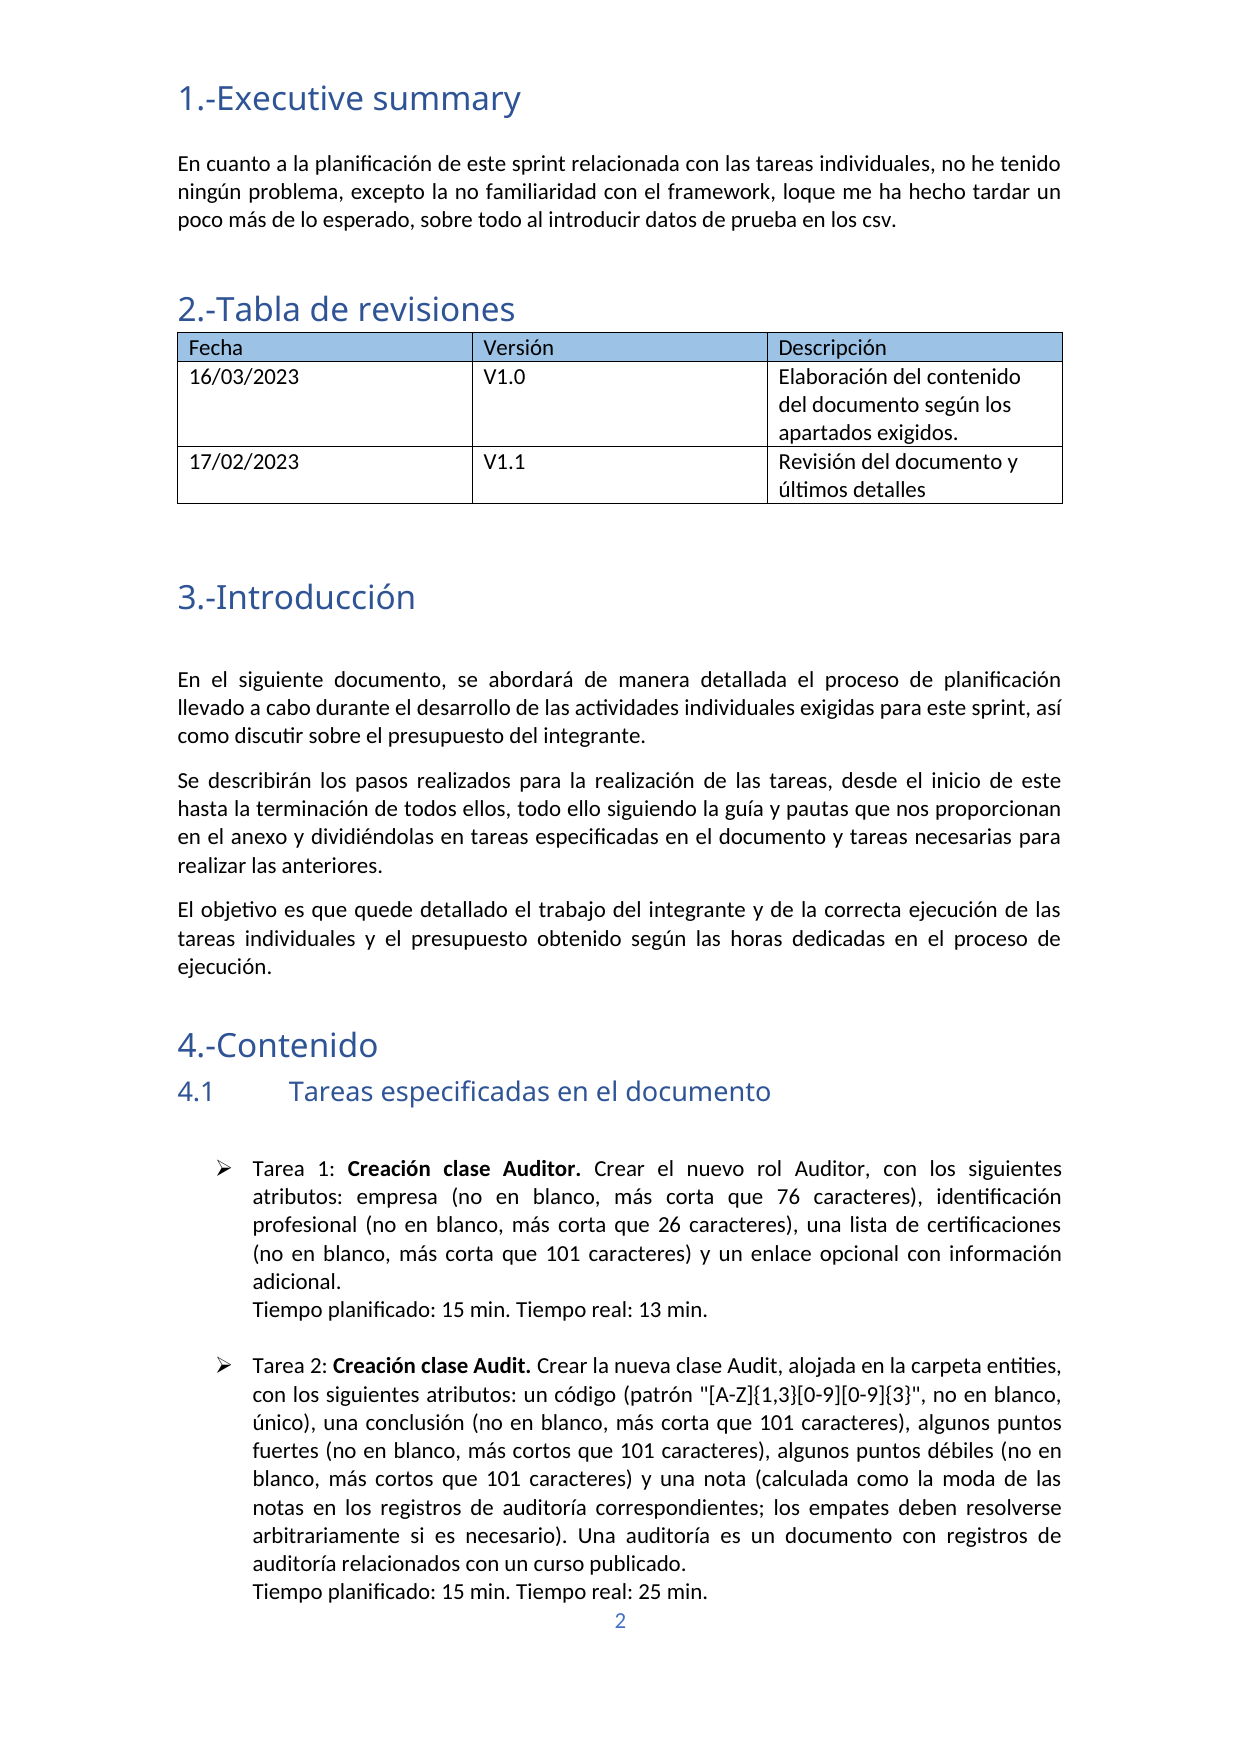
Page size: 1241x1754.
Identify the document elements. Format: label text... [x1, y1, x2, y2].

table_header Descripción [768, 333, 1062, 361]
subtitle 3.-Introducción [177, 574, 1063, 619]
text En cuanto a la planificación de este sprint relacionada con las tareas individuales, no he tenido ningún problema, excepto la no familiaridad con el framework, loque me ha hecho tardar un poco más de lo esperado, sobre todo al introducir datos de prueba en los csv. [177, 149, 1063, 233]
list Tiempo planificado: 15 min. Tiempo real: 13 min. [252, 1295, 1063, 1323]
text El objetivo es que quede detallado el trabajo del integrante y de la correcta ejecución de las tareas individuales y el presupuesto obtenido según las horas dedicadas en el proceso de ejecución. [177, 896, 1063, 980]
text Se describirán los pasos realizados para la realización de las tareas, desde el inicio de este hasta la terminación de todos ellos, todo ello siguiendo la guía y pautas que nos proporcionan en el anexo y dividiéndolas en tareas especificadas en el documento y tareas necesarias para realizar las anteriores. [177, 766, 1063, 879]
list Tiempo planificado: 15 min. Tiempo real: 25 min. [252, 1577, 1063, 1606]
list Tarea 2: Creación clase Audit. Crear la nueva clase Audit, alojada en la carpeta entities, con los siguientes atributos: un código (patrón "[A-Z]{1,3}[0-9][0-9]{3}", no en blanco, único), una conclusión (no en blanco, más corta que 101 caracteres), algunos puntos fuertes (no en blanco, más cortos que 101 caracteres), algunos puntos débiles (no en blanco, más cortos que 101 caracteres) y una nota (calculada como la moda de las notas en los registros de auditoría correspondientes; los empates deben resolverse arbitrariamente si es necesario). Una auditoría es un documento con registros de auditoría relacionados con un curso publicado. [215, 1352, 1063, 1577]
subtitle 4.-Contenido [177, 1022, 1063, 1067]
list Tarea 1: Creación clase Auditor. Crear el nuevo rol Auditor, con los siguientes atributos: empresa (no en blanco, más corta que 76 caracteres), identificación profesional (no en blanco, más corta que 26 caracteres), una lista de certificaciones (no en blanco, más corta que 101 caracteres) y un enlace opcional con información adicional. [215, 1154, 1063, 1295]
table_cell V1.0 [473, 362, 767, 446]
table_cell V1.1 [473, 447, 767, 503]
table_cell Revisión del documento y últimos detalles [768, 447, 1062, 503]
list Tareas especificadas en el documento [177, 1072, 1063, 1109]
table_header Versión [473, 333, 767, 361]
subtitle 2.-Tabla de revisiones [177, 286, 1063, 331]
table_header Fecha [178, 333, 472, 361]
text En el siguiente documento, se abordará de manera detallada el proceso de planificación llevado a cabo durante el desarrollo de las actividades individuales exigidas para este sprint, así como discutir sobre el presupuesto del integrante. [177, 665, 1063, 749]
table_cell 17/02/2023 [178, 447, 472, 503]
table_cell 16/03/2023 [178, 362, 472, 446]
table_cell Elaboración del contenido del documento según los apartados exigidos. [768, 362, 1062, 446]
subtitle 1.-Executive summary [177, 75, 1063, 120]
